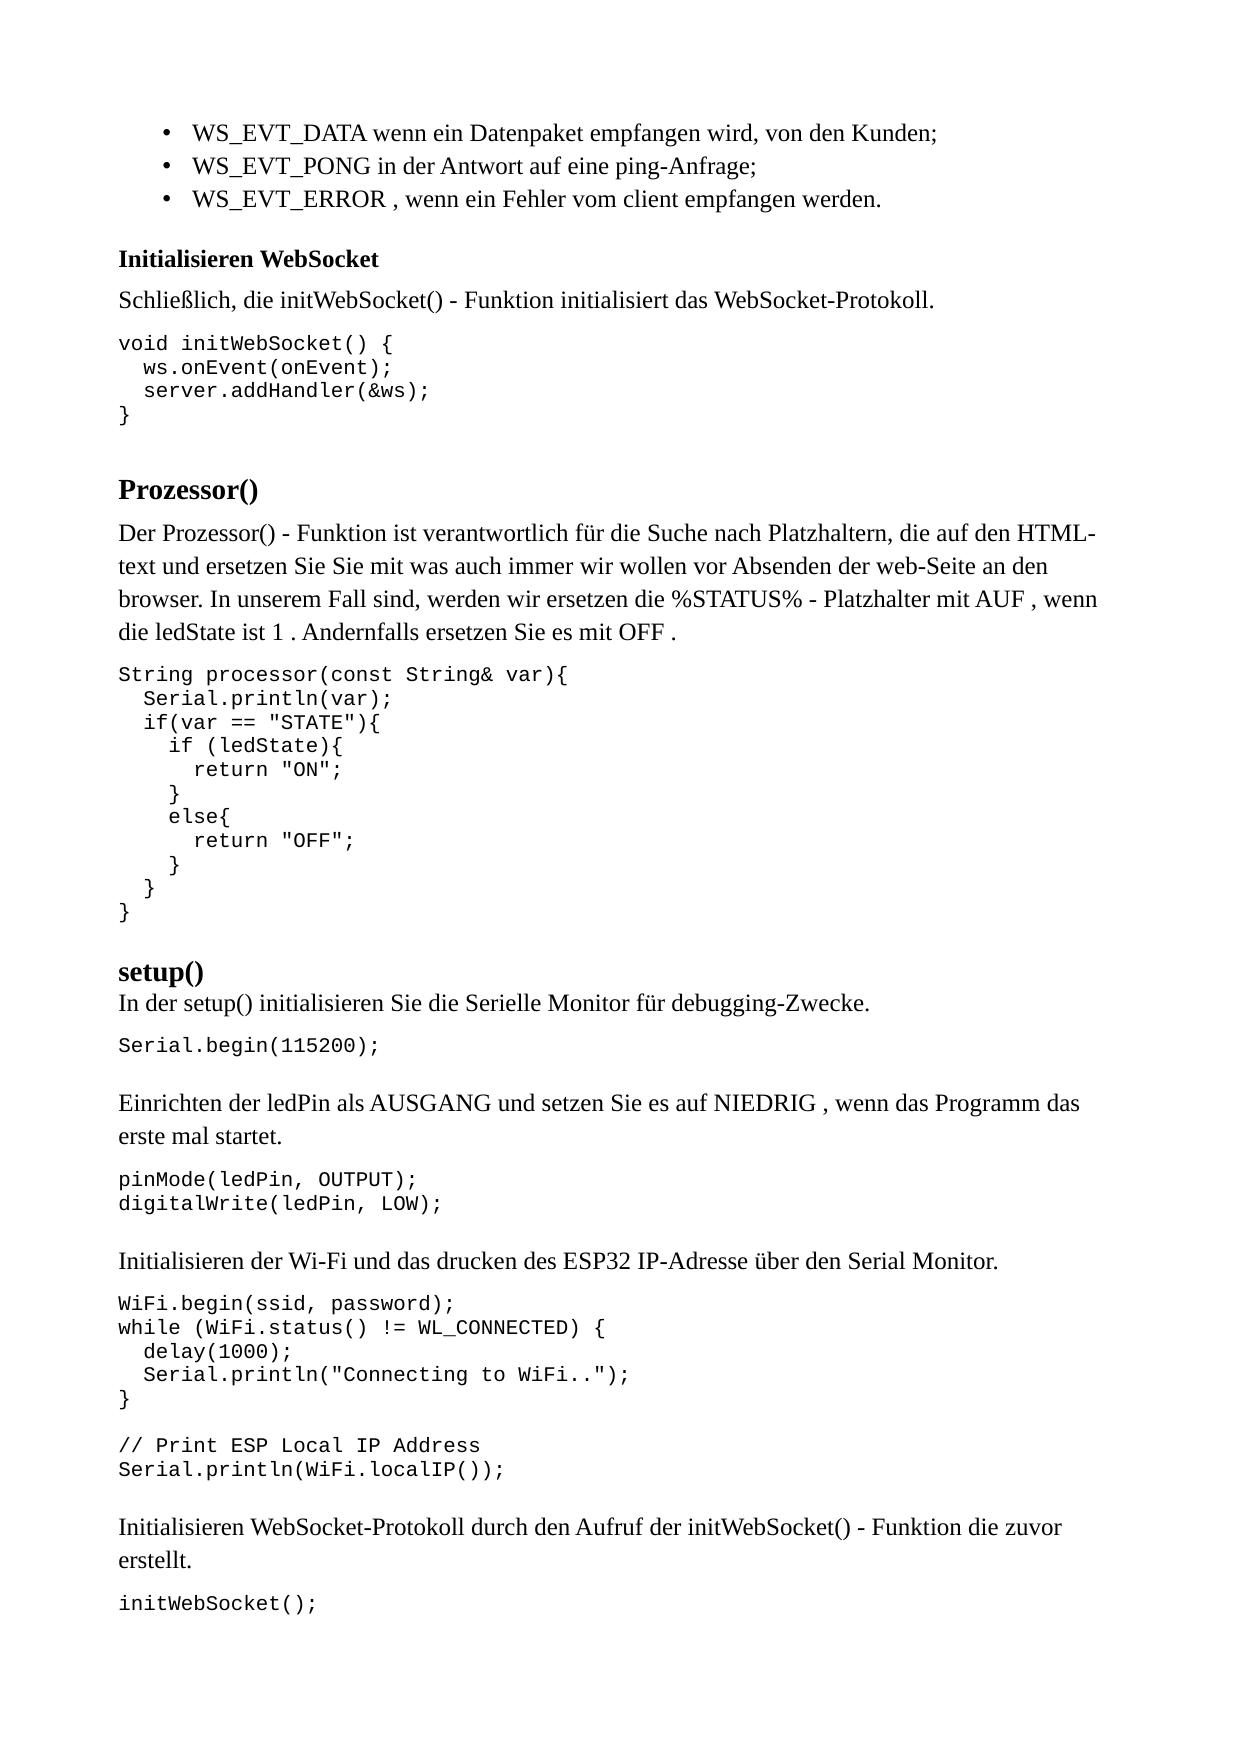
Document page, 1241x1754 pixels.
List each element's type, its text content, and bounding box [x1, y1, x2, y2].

text } [118, 854, 1122, 877]
text delay(1000); [118, 1341, 1122, 1364]
text return "ON"; [118, 759, 1122, 783]
text In der setup() initialisieren Sie die Serielle Monitor für debugging-Zwecke. [118, 988, 1122, 1016]
text initWebSocket(); [118, 1593, 1122, 1616]
text void initWebSocket() { [118, 333, 1122, 357]
text while (WiFi.status() != WL_CONNECTED) { [118, 1317, 1122, 1341]
text } [118, 877, 1122, 901]
text } [118, 1388, 1122, 1412]
subtitle Prozessor() [118, 472, 1122, 505]
text Serial.println(var); [118, 688, 1122, 712]
text if(var == "STATE"){ [118, 712, 1122, 735]
text } [118, 404, 1122, 428]
subtitle setup() [118, 954, 1122, 988]
text WiFi.begin(ssid, password); [118, 1293, 1122, 1317]
subtitle Initialisieren WebSocket [118, 244, 1122, 273]
text return "OFF"; [118, 830, 1122, 854]
text server.addHandler(&ws); [118, 380, 1122, 404]
text Initialisieren der Wi-Fi und das drucken des ESP32 IP-Adresse über den Serial Monitor. [118, 1246, 1122, 1274]
list WS_EVT_DATA wenn ein Datenpaket empfangen wird, von den Kunden; [162, 118, 1122, 147]
text Serial.println(WiFi.localIP()); [118, 1459, 1122, 1482]
text String processor(const String& var){ [118, 664, 1122, 688]
text ws.onEvent(onEvent); [118, 357, 1122, 380]
text Der Prozessor() - Funktion ist verantwortlich für die Suche nach Platzhaltern, die auf den HTML-text und ersetzen Sie Sie mit was auch immer wir wollen vor Absenden der web-Seite an den browser. In unserem Fall sind, werden wir ersetzen die %STATUS% - Platzhalter mit AUF , wenn die ledState ist 1 . Andernfalls ersetzen Sie es mit OFF . [118, 518, 1122, 646]
list WS_EVT_PONG in der Antwort auf eine ping-Anfrage; [162, 151, 1122, 180]
text Einrichten der ledPin als AUSGANG und setzen Sie es auf NIEDRIG , wenn das Programm das erste mal startet. [118, 1088, 1122, 1150]
text pinMode(ledPin, OUTPUT); [118, 1169, 1122, 1193]
list WS_EVT_ERROR , wenn ein Fehler vom client empfangen werden. [162, 184, 1122, 213]
text else{ [118, 806, 1122, 830]
text Schließlich, die initWebSocket() - Funktion initialisiert das WebSocket-Protokoll. [118, 286, 1122, 314]
text } [118, 783, 1122, 806]
text } [118, 901, 1122, 924]
text Initialisieren WebSocket-Protokoll durch den Aufruf der initWebSocket() - Funktion die zuvor erstellt. [118, 1512, 1122, 1574]
text // Print ESP Local IP Address [118, 1435, 1122, 1459]
text digitalWrite(ledPin, LOW); [118, 1193, 1122, 1216]
text Serial.println("Connecting to WiFi.."); [118, 1364, 1122, 1388]
text if (ledState){ [118, 735, 1122, 759]
text Serial.begin(115200); [118, 1035, 1122, 1059]
